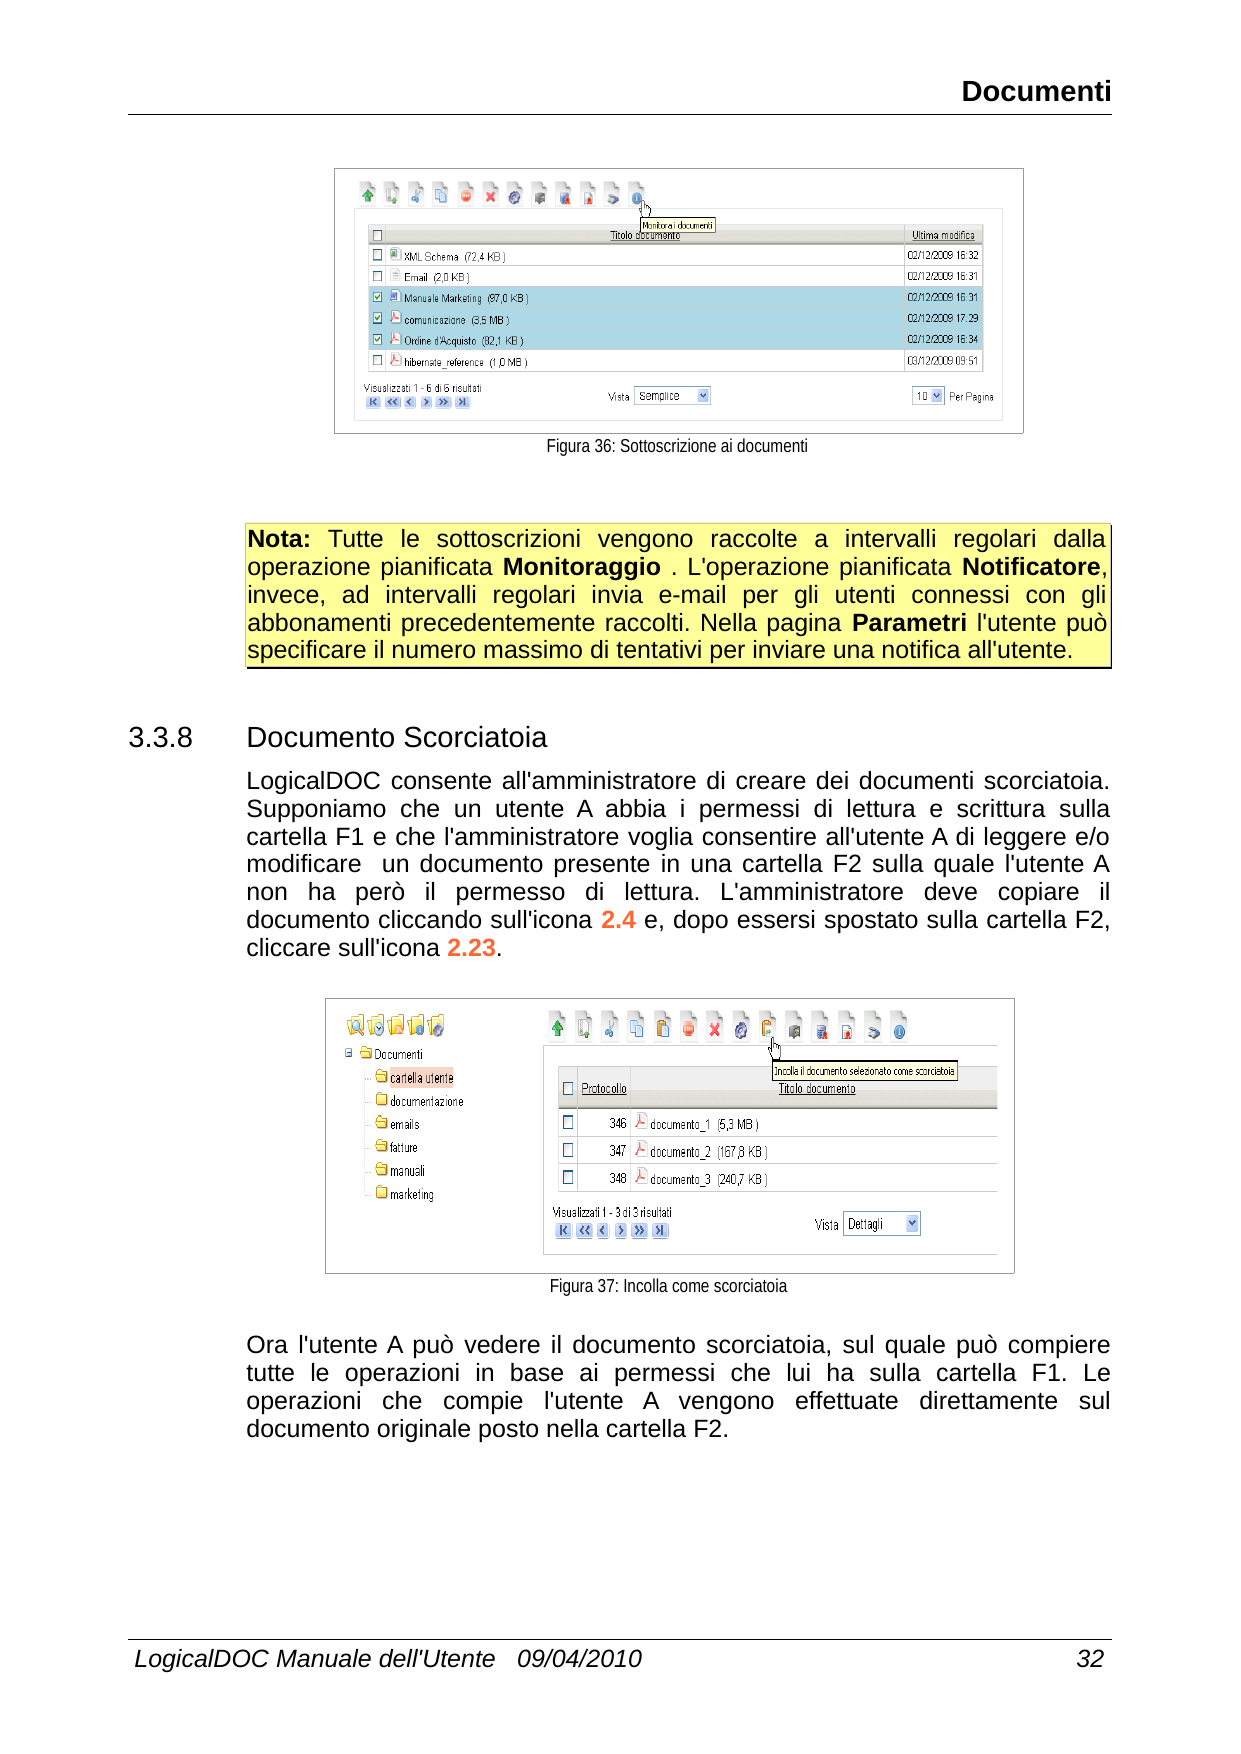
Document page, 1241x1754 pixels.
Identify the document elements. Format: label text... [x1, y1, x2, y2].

text LogicalDOC consente all'amministratore di creare dei documenti scorciatoia. Supponiamo che un utente A abbia i permessi di lettura e scrittura sulla cartella F1 e che l'amministratore voglia consentire all'utente A di leggere e/o modificare un documento presente in una cartella F2 sulla quale l'utente A non ha però il permesso di lettura. L'amministratore deve copiare il documento cliccando sull'icona 2.4 e, dopo essersi spostato sulla cartella F2, cliccare sull'icona 2.23. [246, 766, 1112, 962]
text Figura 37: Incolla come scorciatoia [325, 1274, 1011, 1296]
text Nota: Tutte le sottoscrizioni vengono raccolte a intervalli regolari dalla operazione pianificata Monitoraggio . L'operazione pianificata Notificatore, invece, ad intervalli regolari invia e-mail per gli utenti connessi con gli abbonamenti precedentemente raccolti. Nella pagina Parametri l'utente può specificare il numero massimo di tentativi per inviare una notifica all'utente. [246, 524, 1110, 666]
picture [342, 1007, 998, 1264]
picture [351, 177, 1007, 424]
text Figura 36: Sottoscrizione ai documenti [334, 434, 1020, 456]
text Ora l'utente A può vedere il documento scorciatoia, sul quale può compiere tutte le operazioni in base ai permessi che lui ha sulla cartella F1. Le operazioni che compie l'utente A vengono effettuate direttamente sul documento originale posto nella cartella F2. [246, 1331, 1112, 1443]
subtitle Documento Scorciatoia [128, 721, 1112, 754]
